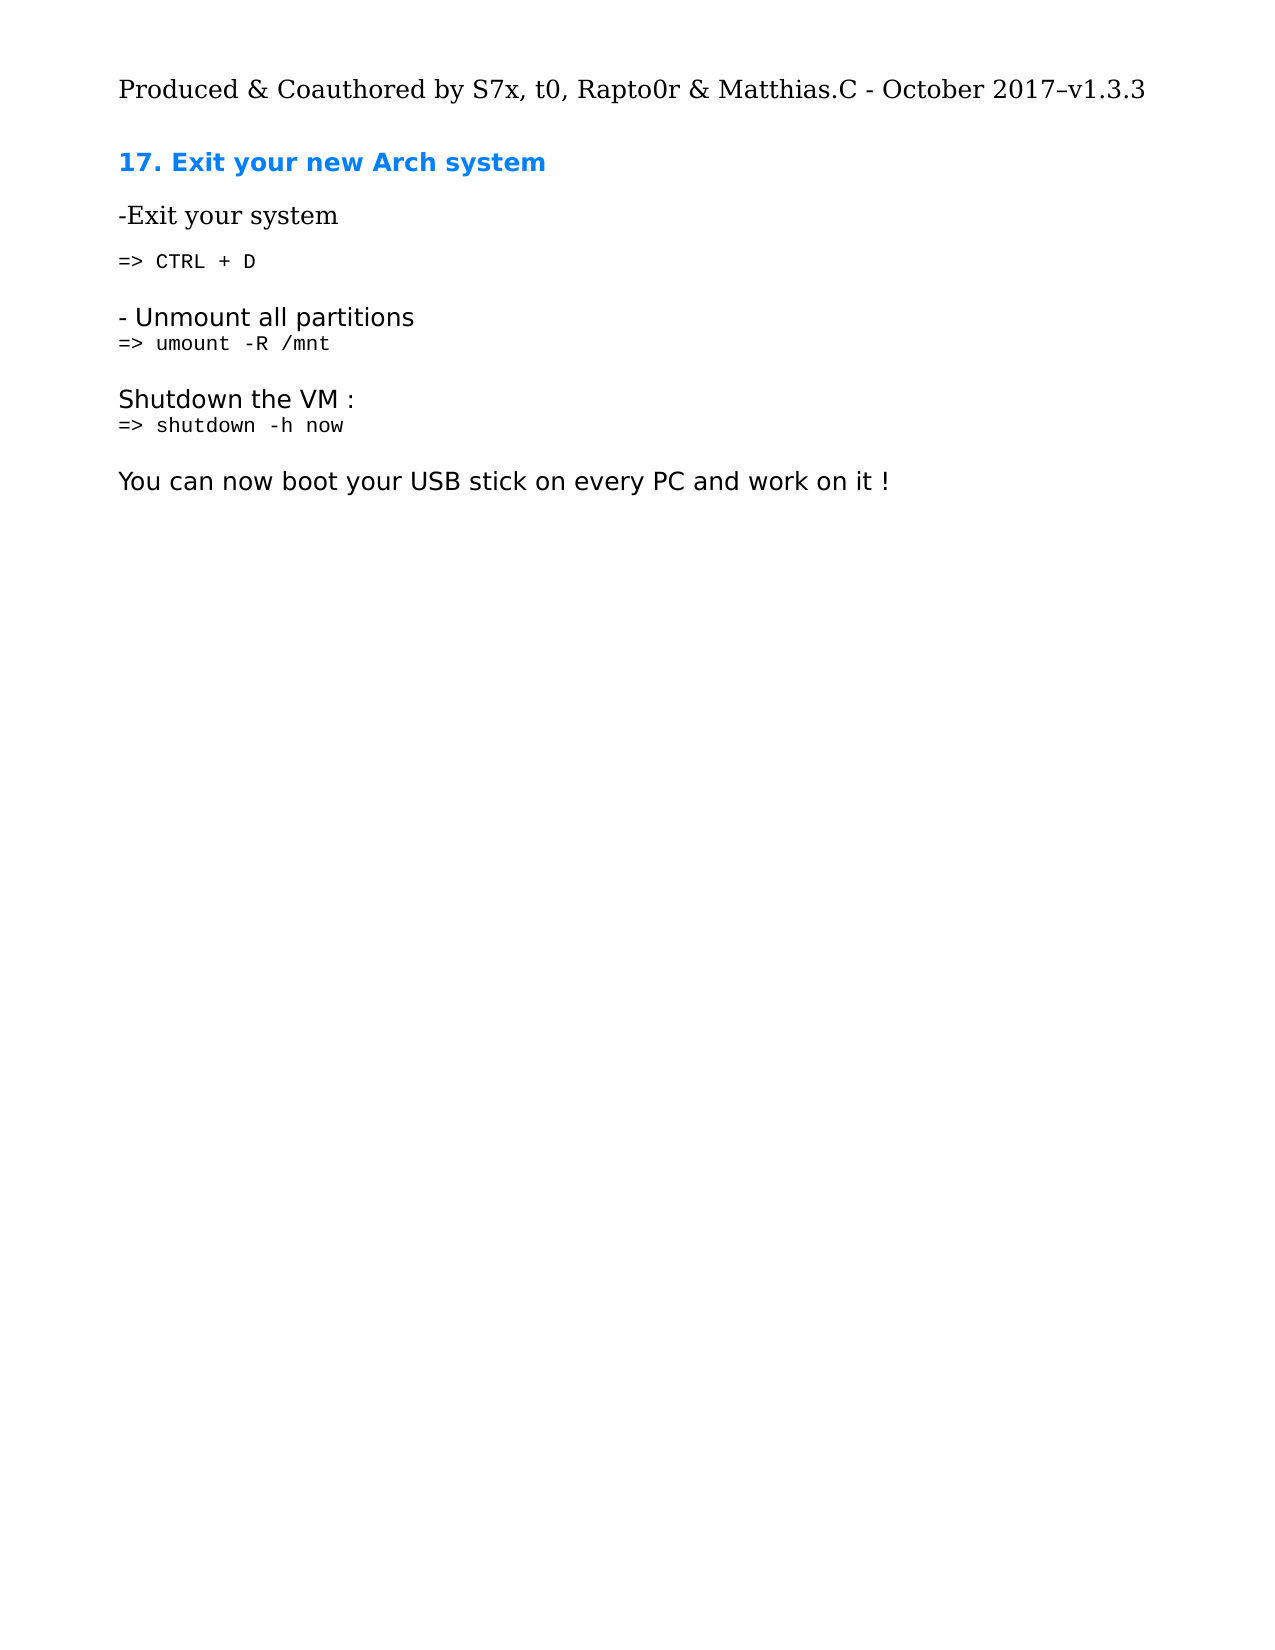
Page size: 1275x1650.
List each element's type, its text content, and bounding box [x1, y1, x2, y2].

text -Exit your system [118, 201, 1157, 230]
subtitle 17. Exit your new Arch system [118, 148, 1157, 177]
text - Unmount all partitions [118, 303, 1157, 333]
text => umount -R /mnt [118, 333, 1157, 356]
text => shutdown -h now [118, 414, 1157, 438]
text => CTRL + D [118, 251, 1157, 274]
text You can now boot your USB stick on every PC and work on it ! [118, 467, 1157, 497]
text Shutdown the VM : [118, 385, 1157, 414]
